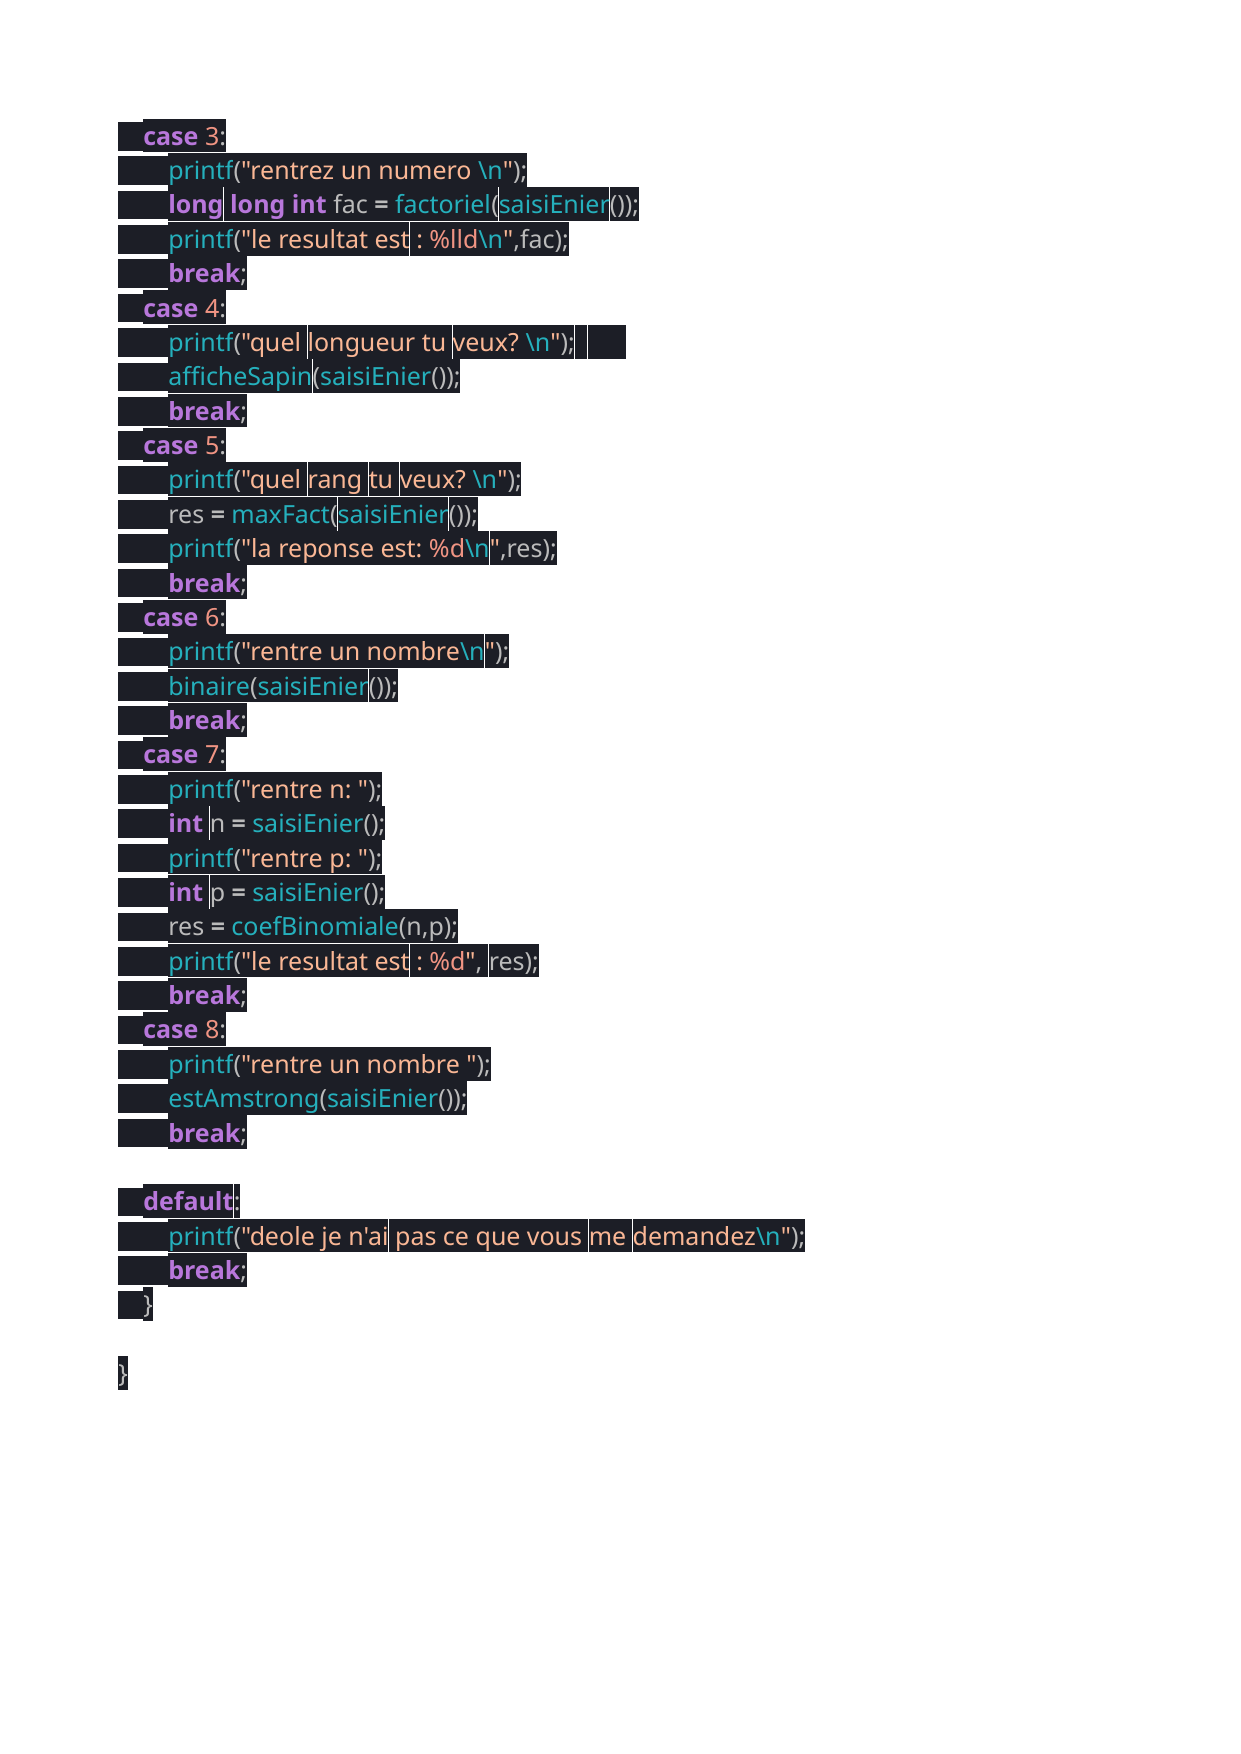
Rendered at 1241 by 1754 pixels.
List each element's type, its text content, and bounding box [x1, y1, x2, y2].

text case 3: [118, 118, 1122, 152]
text case 5: [118, 427, 1122, 462]
text break; [118, 565, 1122, 599]
text printf("le resultat est : %lld\n",fac); [118, 221, 1122, 256]
text printf("rentrez un numero \n"); [118, 152, 1122, 187]
text long long int fac = factoriel(saisiEnier()); [118, 187, 1122, 221]
text res = maxFact(saisiEnier()); [118, 496, 1122, 531]
text printf("rentre n: "); [118, 771, 1122, 806]
text break; [118, 702, 1122, 737]
text int p = saisiEnier(); [118, 874, 1122, 909]
text case 8: [118, 1012, 1122, 1046]
text printf("quel rang tu veux? \n"); [118, 462, 1122, 496]
text } [118, 1356, 1122, 1390]
text default: [118, 1184, 1122, 1218]
text case 7: [118, 737, 1122, 771]
text res = coefBinomiale(n,p); [118, 909, 1122, 943]
text case 6: [118, 599, 1122, 634]
text break; [118, 393, 1122, 427]
text break; [118, 256, 1122, 290]
text printf("la reponse est: %d\n",res); [118, 531, 1122, 565]
text } [118, 1287, 1122, 1321]
text printf("rentre un nombre "); [118, 1046, 1122, 1081]
text printf("deole je n'ai pas ce que vous me demandez\n"); [118, 1218, 1122, 1252]
text afficheSapin(saisiEnier()); [118, 359, 1122, 393]
text break; [118, 977, 1122, 1012]
text case 4: [118, 290, 1122, 324]
text break; [118, 1252, 1122, 1287]
text binaire(saisiEnier()); [118, 668, 1122, 702]
text printf("le resultat est : %d", res); [118, 943, 1122, 977]
text printf("rentre p: "); [118, 840, 1122, 874]
text printf("rentre un nombre\n"); [118, 634, 1122, 668]
text int n = saisiEnier(); [118, 806, 1122, 840]
text printf("quel longueur tu veux? \n"); [118, 324, 1122, 359]
text break; [118, 1115, 1122, 1149]
text estAmstrong(saisiEnier()); [118, 1081, 1122, 1115]
